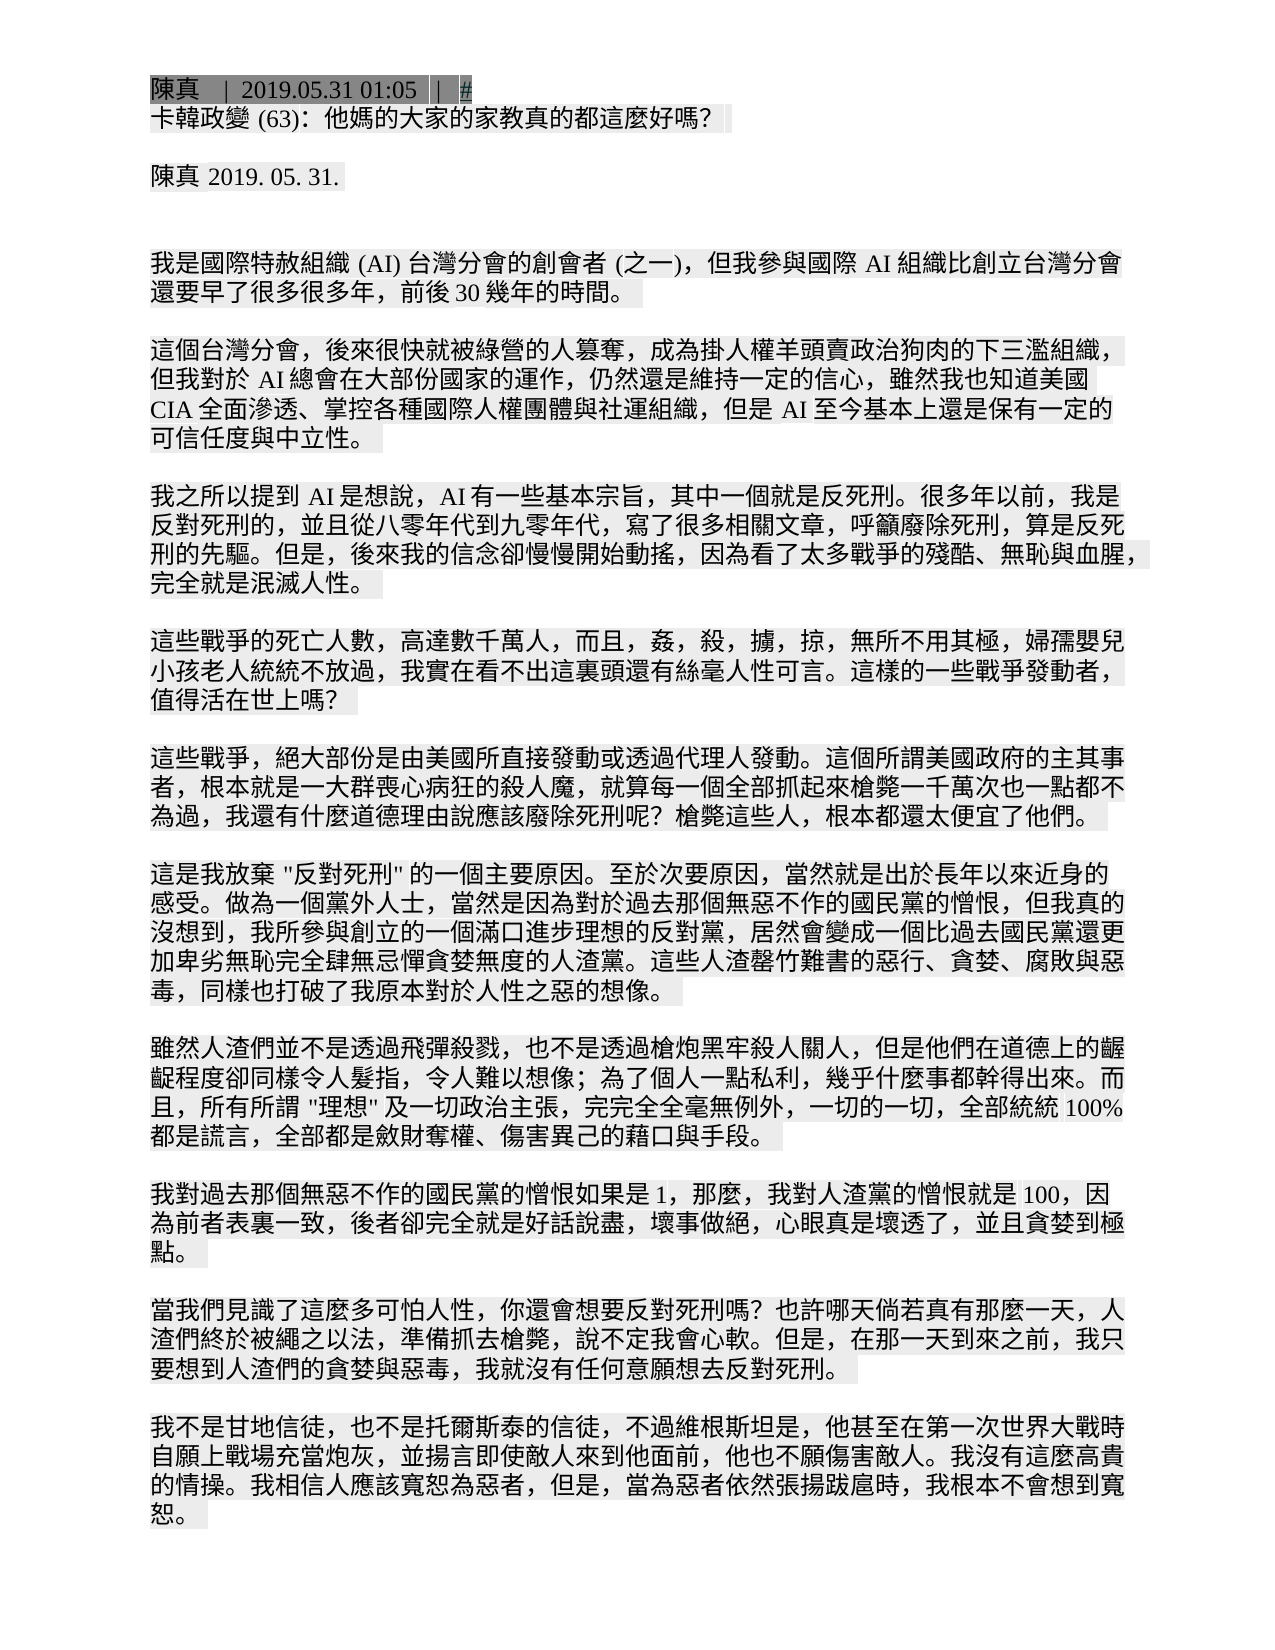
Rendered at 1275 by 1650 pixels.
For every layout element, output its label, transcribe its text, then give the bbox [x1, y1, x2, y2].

text 陳真 | 2019.05.31 01:05 | # [150, 75, 1125, 104]
text 卡韓政變 (63)：他媽的大家的家教真的都這麼好嗎？ 陳真 2019. 05. 31. 我是國際特赦組織 (AI) 台灣分會的創會者 (之一)，但我參與國際 AI 組織比創立台灣分會還要早了很多很多年，前後30幾年的時間。 這個台灣分會，後來很快就被綠營的人篡奪，成為掛人權羊頭賣政治狗肉的下三濫組織，但我對於 AI總會在大部份國家的運作，仍然還是維持一定的信心，雖然我也知道美國 CIA全面滲透、掌控各種國際人權團體與社運組織，但是 AI 至今基本上還是保有一定的可信任度與中立性。 我之所以提到 AI是想說，AI有一些基本宗旨，其中一個就是反死刑。很多年以前，我是反對死刑的，並且從八零年代到九零年代，寫了很多相關文章，呼籲廢除死刑，算是反死刑的先驅。但是，後來我的信念卻慢慢開始動搖，因為看了太多戰爭的殘酷、無恥與血腥，完全就是泯滅人性。 這些戰爭的死亡人數，高達數千萬人，而且，姦，殺，擄，掠，無所不用其極，婦孺嬰兒小孩老人統統不放過，我實在看不出這裏頭還有絲毫人性可言。這樣的一些戰爭發動者，值得活在世上嗎？ 這些戰爭，絕大部份是由美國所直接發動或透過代理人發動。這個所謂美國政府的主其事者，根本就是一大群喪心病狂的殺人魔，就算每一個全部抓起來槍斃一千萬次也一點都不為過，我還有什麼道德理由說應該廢除死刑呢？槍斃這些人，根本都還太便宜了他們。 這是我放棄 "反對死刑" 的一個主要原因。至於次要原因，當然就是出於長年以來近身的感受。做為一個黨外人士，當然是因為對於過去那個無惡不作的國民黨的憎恨，但我真的沒想到，我所參與創立的一個滿口進步理想的反對黨，居然會變成一個比過去國民黨還更加卑劣無恥完全肆無忌憚貪婪無度的人渣黨。這些人渣罄竹難書的惡行、貪婪、腐敗與惡毒，同樣也打破了我原本對於人性之惡的想像。 雖然人渣們並不是透過飛彈殺戮，也不是透過槍炮黑牢殺人關人，但是他們在道德上的齷齪程度卻同樣令人髮指，令人難以想像；為了個人一點私利，幾乎什麼事都幹得出來。而且，所有所謂 "理想" 及一切政治主張，完完全全毫無例外，一切的一切，全部統統100%都是謊言，全部都是斂財奪權、傷害異己的藉口與手段。 我對過去那個無惡不作的國民黨的憎恨如果是1，那麼，我對人渣黨的憎恨就是100，因為前者表裏一致，後者卻完全就是好話說盡，壞事做絕，心眼真是壞透了，並且貪婪到極點。 當我們見識了這麼多可怕人性，你還會想要反對死刑嗎？也許哪天倘若真有那麼一天，人渣們終於被繩之以法，準備抓去槍斃，說不定我會心軟。但是，在那一天到來之前，我只要想到人渣們的貪婪與惡毒，我就沒有任何意願想去反對死刑。 我不是甘地信徒，也不是托爾斯泰的信徒，不過維根斯坦是，他甚至在第一次世界大戰時自願上戰場充當炮灰，並揚言即使敵人來到他面前，他也不願傷害敵人。我沒有這麼高貴的情操。我相信人應該寬恕為惡者，但是，當為惡者依然張揚跋扈時，我根本不會想到寬恕。 我也相信，即使面對一個惡棍，也不應該使用卑鄙的手段去以眼還眼，以牙還牙；比方說日本罪惡深重，傷害中國如此之深，但我一點都不會希日本人民也遭到同樣的痛苦。但是，在惡人肆無忌憚為惡的當下，我也根本不會想到什麼寬恕，我只會想到哪天人渣惡棍們如果被抓去槍斃，我應該會想要去買些鞭炮來慶祝才對。 我講這些自然是有原因。打從韓國瑜被視為總統候選人之可能人選開始，整個台灣，整個媒體，四面八方，無日無之，每分每秒就是抹黑、造謠、醜化、栽贓，打擊韓國瑜，消滅韓流；好好一個百年罕見的良善政治人物，心懷憐憫，戮力從公，卻居然每天被各種下三濫的手段攻擊抹黑得幾乎不像個人。 比起郭台銘的卑劣，我跟各位保證，人渣黨的卑劣程度絕對是百倍、千倍以上，目前這些什麼收賄、貪污、酗酒、上酒家、金屋藏嬌外面偷偷養私生子等等等，絕對都只是小菜一碟。這個人渣黨及其走狗們的心眼之壞，不是我們一般正常人所能想像。 1993年，當我當上主治醫師之後，終於才有錢買了生平第一台電視，但我只拿來看影片，並沒有電視節目。1994年，我當上沙鹿童綜合醫院的主任，生活水平提昇，才安裝了有線電視，才終於有電視節目可看。不看還好，一看真是氣得爆炸。 記得有一天，居然看到電視新聞報導說：一群宜蘭漁民來到宜蘭縣政府抗議，說什麼陳定南縣長貪污濫權云云。那時候的媒體是國民黨控制的，跟陳定南競爭省長的宋楚瑜拿這個假新聞大肆炒作，影射陳定南不乾不淨，罵說他讓宜蘭鄉親都憤怒了。 我看到這個刻意製造且大肆渲染的假新聞之後，就決定等選舉結束，待大家都冷靜之後，我就找一位同班同學，兩人一起到華視門口打地舖，禁食三天 (只喝水)，活動名稱叫做 "禁食呼籲，改造媒體"，引起各方很大的熱烈響應，連林義雄也來了。 我當時的心情，就跟現在差不多。宋楚瑜才是個大貪官，陳定南卻是乾淨得像一顆水晶球，一塵不染，一介不取。但是，大貪官卻反而透過其掌控的媒體，鋪天蓋地指控一個廉潔賢能之士貪污濫權。這樣的醜事，你能忍嗎？ 現在的狀況也一樣，一大堆骯髒齷齪的各方人馬以及無所不貪的人渣黨，居然把一個乾淨良善之士韓國瑜給抹黑得臭不可聞。他媽的大家的家教真的都這麼好嗎？連這樣也不會生氣？我真服了你們，太有修養了。 [150, 104, 1125, 1558]
